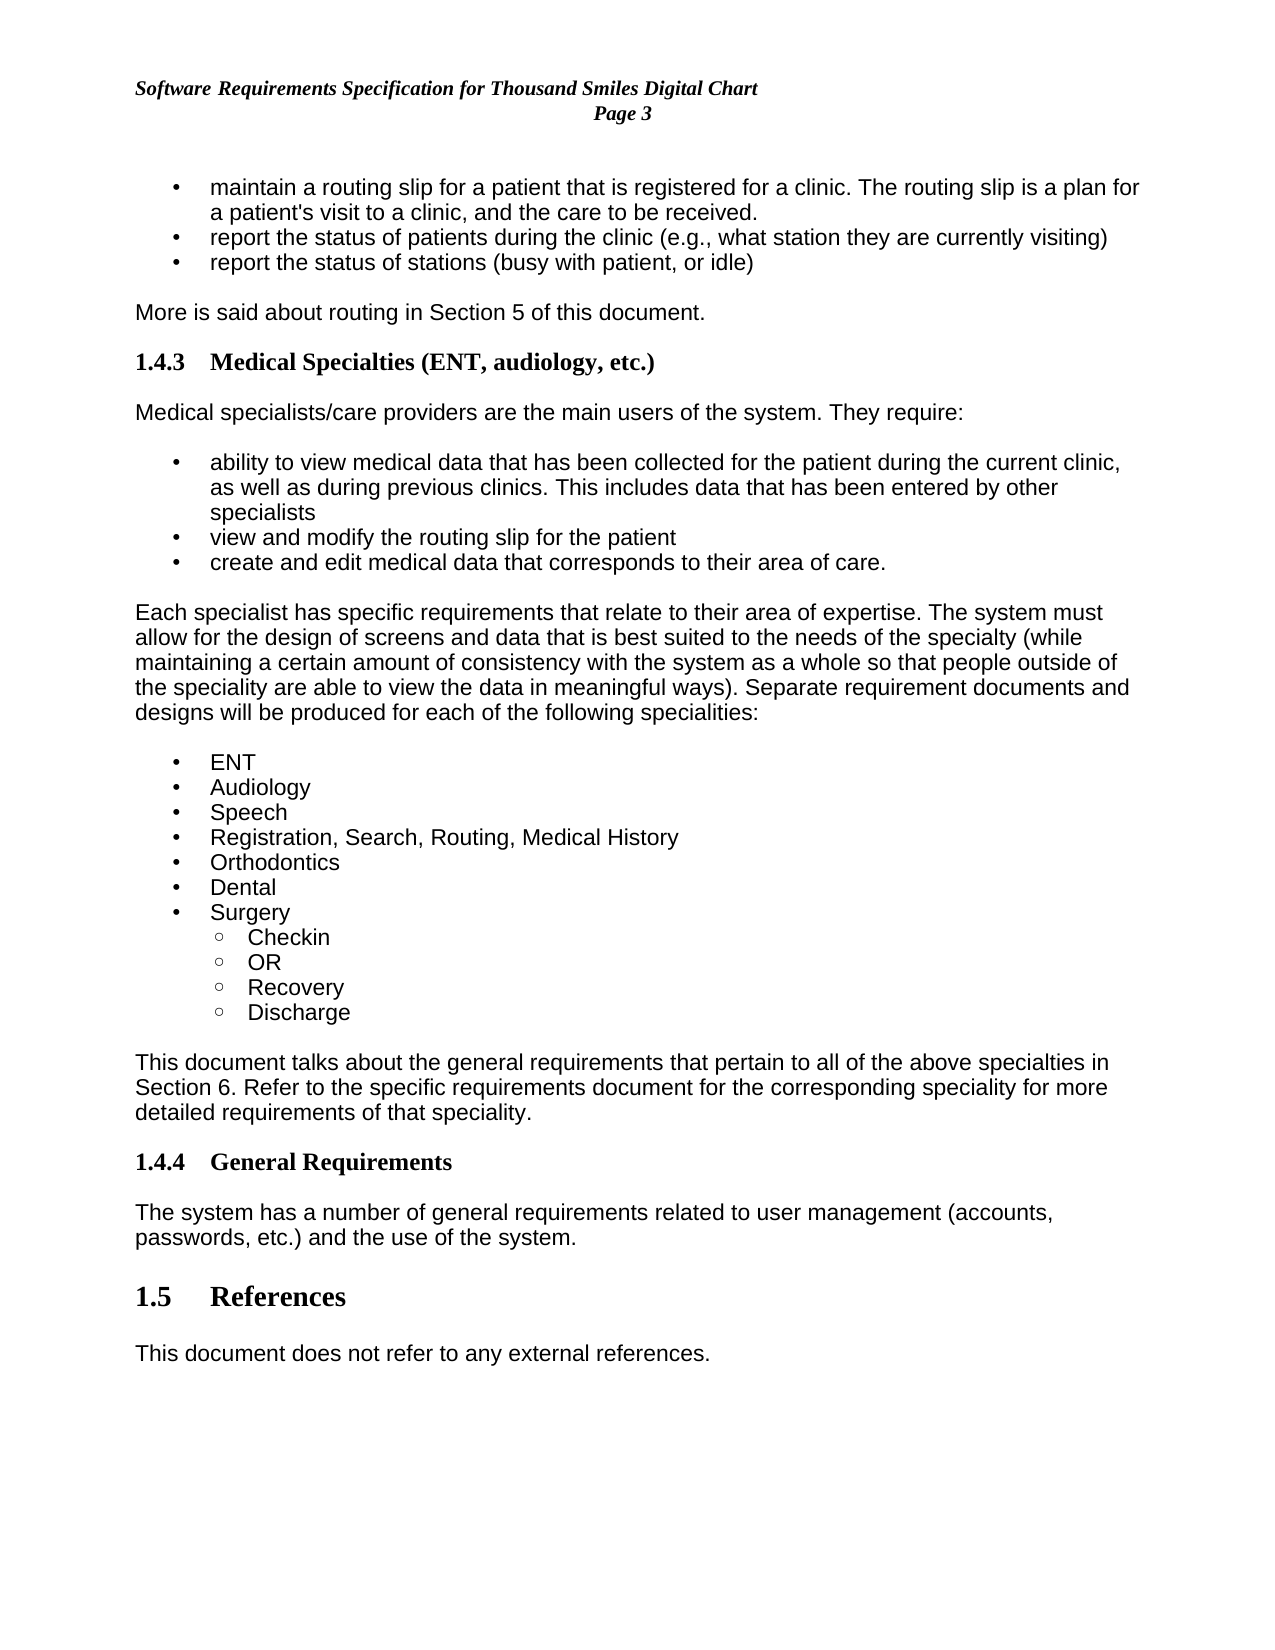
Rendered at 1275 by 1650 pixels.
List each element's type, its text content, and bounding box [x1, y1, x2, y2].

list Discharge [210, 1000, 1140, 1025]
list report the status of patients during the clinic (e.g., what station they are currently visiting) [172, 225, 1140, 250]
list Registration, Search, Routing, Medical History [172, 825, 1140, 850]
list Dental [172, 875, 1140, 900]
subtitle Medical Specialties (ENT, audiology, etc.) [135, 350, 1140, 375]
list create and edit medical data that corresponds to their area of care. [172, 550, 1140, 575]
list Surgery [172, 900, 1140, 925]
list Orthodontics [172, 850, 1140, 875]
text Each specialist has specific requirements that relate to their area of expertise. The system must allow for the design of screens and data that is best suited to the needs of the specialty (while maintaining a certain amount of consistency with the system as a whole so that people outside of the speciality are able to view the data in meaningful ways). Separate requirement documents and designs will be produced for each of the following specialities: [135, 600, 1140, 725]
list Audiology [172, 775, 1140, 800]
list Recovery [210, 975, 1140, 1000]
list ability to view medical data that has been collected for the patient during the current clinic, as well as during previous clinics. This includes data that has been entered by other specialists [172, 450, 1140, 525]
list Checkin [210, 925, 1140, 950]
text This document does not refer to any external references. [135, 1342, 1140, 1367]
text More is said about routing in Section 5 of this document. [135, 300, 1140, 325]
list report the status of stations (busy with patient, or idle) [172, 250, 1140, 275]
text This document talks about the general requirements that pertain to all of the above specialties in Section 6. Refer to the specific requirements document for the corresponding speciality for more detailed requirements of that speciality. [135, 1050, 1140, 1125]
text The system has a number of general requirements related to user management (accounts, passwords, etc.) and the use of the system. [135, 1200, 1140, 1250]
list Speech [172, 800, 1140, 825]
list maintain a routing slip for a patient that is registered for a clinic. The routing slip is a plan for a patient's visit to a clinic, and the care to be received. [172, 175, 1140, 225]
list ENT [172, 750, 1140, 775]
list view and modify the routing slip for the patient [172, 525, 1140, 550]
subtitle References [135, 1279, 1140, 1313]
list OR [210, 950, 1140, 975]
text Medical specialists/care providers are the main users of the system. They require: [135, 400, 1140, 425]
subtitle General Requirements [135, 1150, 1140, 1175]
